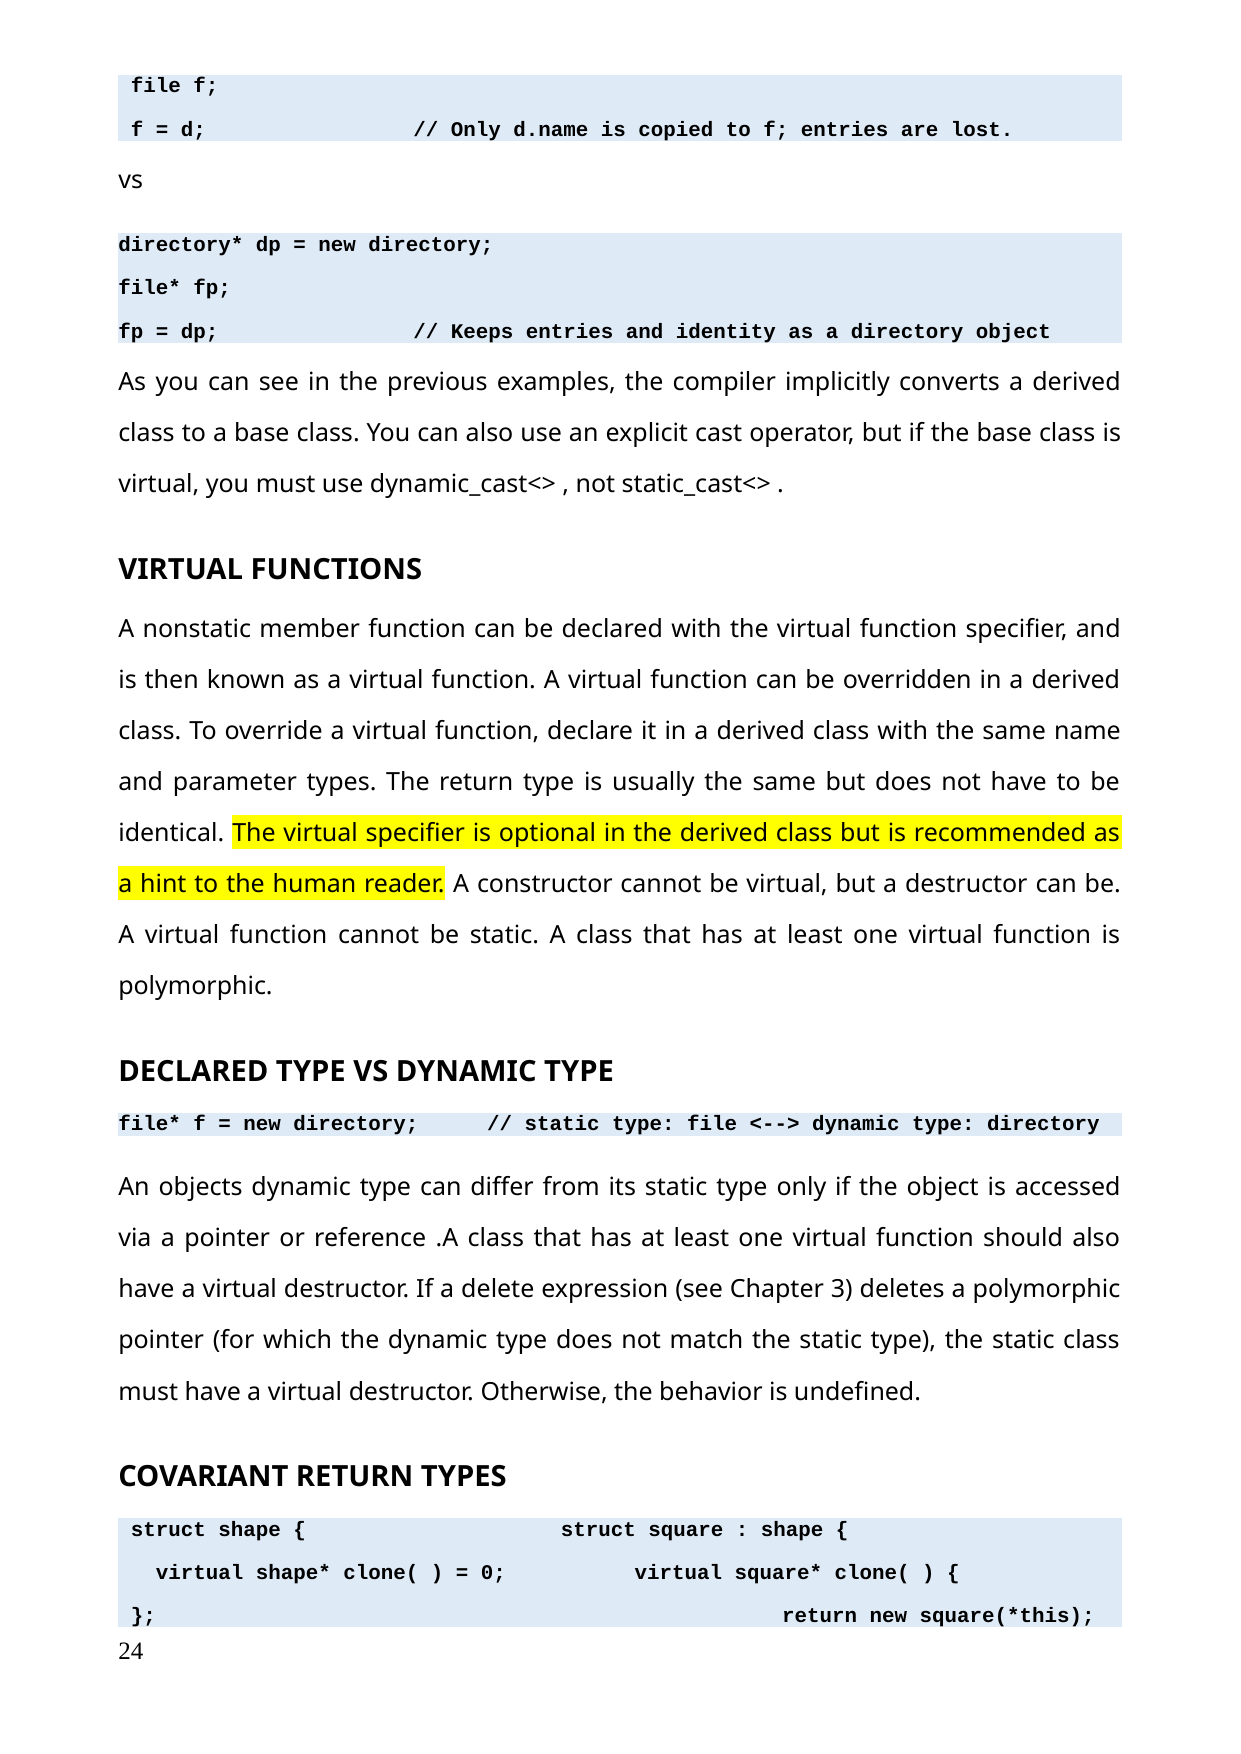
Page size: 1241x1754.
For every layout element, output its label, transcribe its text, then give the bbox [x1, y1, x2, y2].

text vs [118, 162, 1122, 196]
text file* fp; [118, 277, 1122, 299]
text A nonstatic member function can be declared with the virtual function specifier, and is then known as a virtual function. A virtual function can be overridden in a derived class. To override a virtual function, declare it in a derived class with the same name and parameter types. The return type is usually the same but does not have to be identical. The virtual specifier is optional in the derived class but is recommended as a hint to the human reader. A constructor cannot be virtual, but a destructor can be. A virtual function cannot be static. A class that has at least one virtual function is polymorphic. [118, 611, 1122, 1002]
text An objects dynamic type can differ from its static type only if the object is accessed via a pointer or reference .A class that has at least one virtual function should also have a virtual destructor. If a delete expression (see Chapter 3) deletes a polymorphic pointer (for which the dynamic type does not match the static type), the static class must have a virtual destructor. Otherwise, the behavior is undefined. [118, 1169, 1122, 1407]
subtitle DECLARED TYPE VS DYNAMIC TYPE [118, 1050, 1122, 1090]
text }; return new square(*this); [118, 1605, 1122, 1627]
subtitle VIRTUAL FUNCTIONS [118, 548, 1122, 588]
text struct shape { struct square : shape { [118, 1518, 1122, 1541]
text file* f = new directory; // static type: file <--> dynamic type: directory [118, 1113, 1122, 1136]
text fp = dp; // Keeps entries and identity as a directory object [118, 320, 1122, 343]
text directory* dp = new directory; [118, 233, 1122, 256]
subtitle COVARIANT RETURN TYPES [118, 1455, 1122, 1495]
text f = d; // Only d.name is copied to f; entries are lost. [118, 118, 1122, 141]
text virtual shape* clone( ) = 0; virtual square* clone( ) { [118, 1561, 1122, 1584]
text As you can see in the previous examples, the compiler implicitly converts a derived class to a base class. You can also use an explicit cast operator, but if the base class is virtual, you must use dynamic_cast<> , not static_cast<> . [118, 363, 1122, 500]
text file f; [118, 75, 1122, 97]
